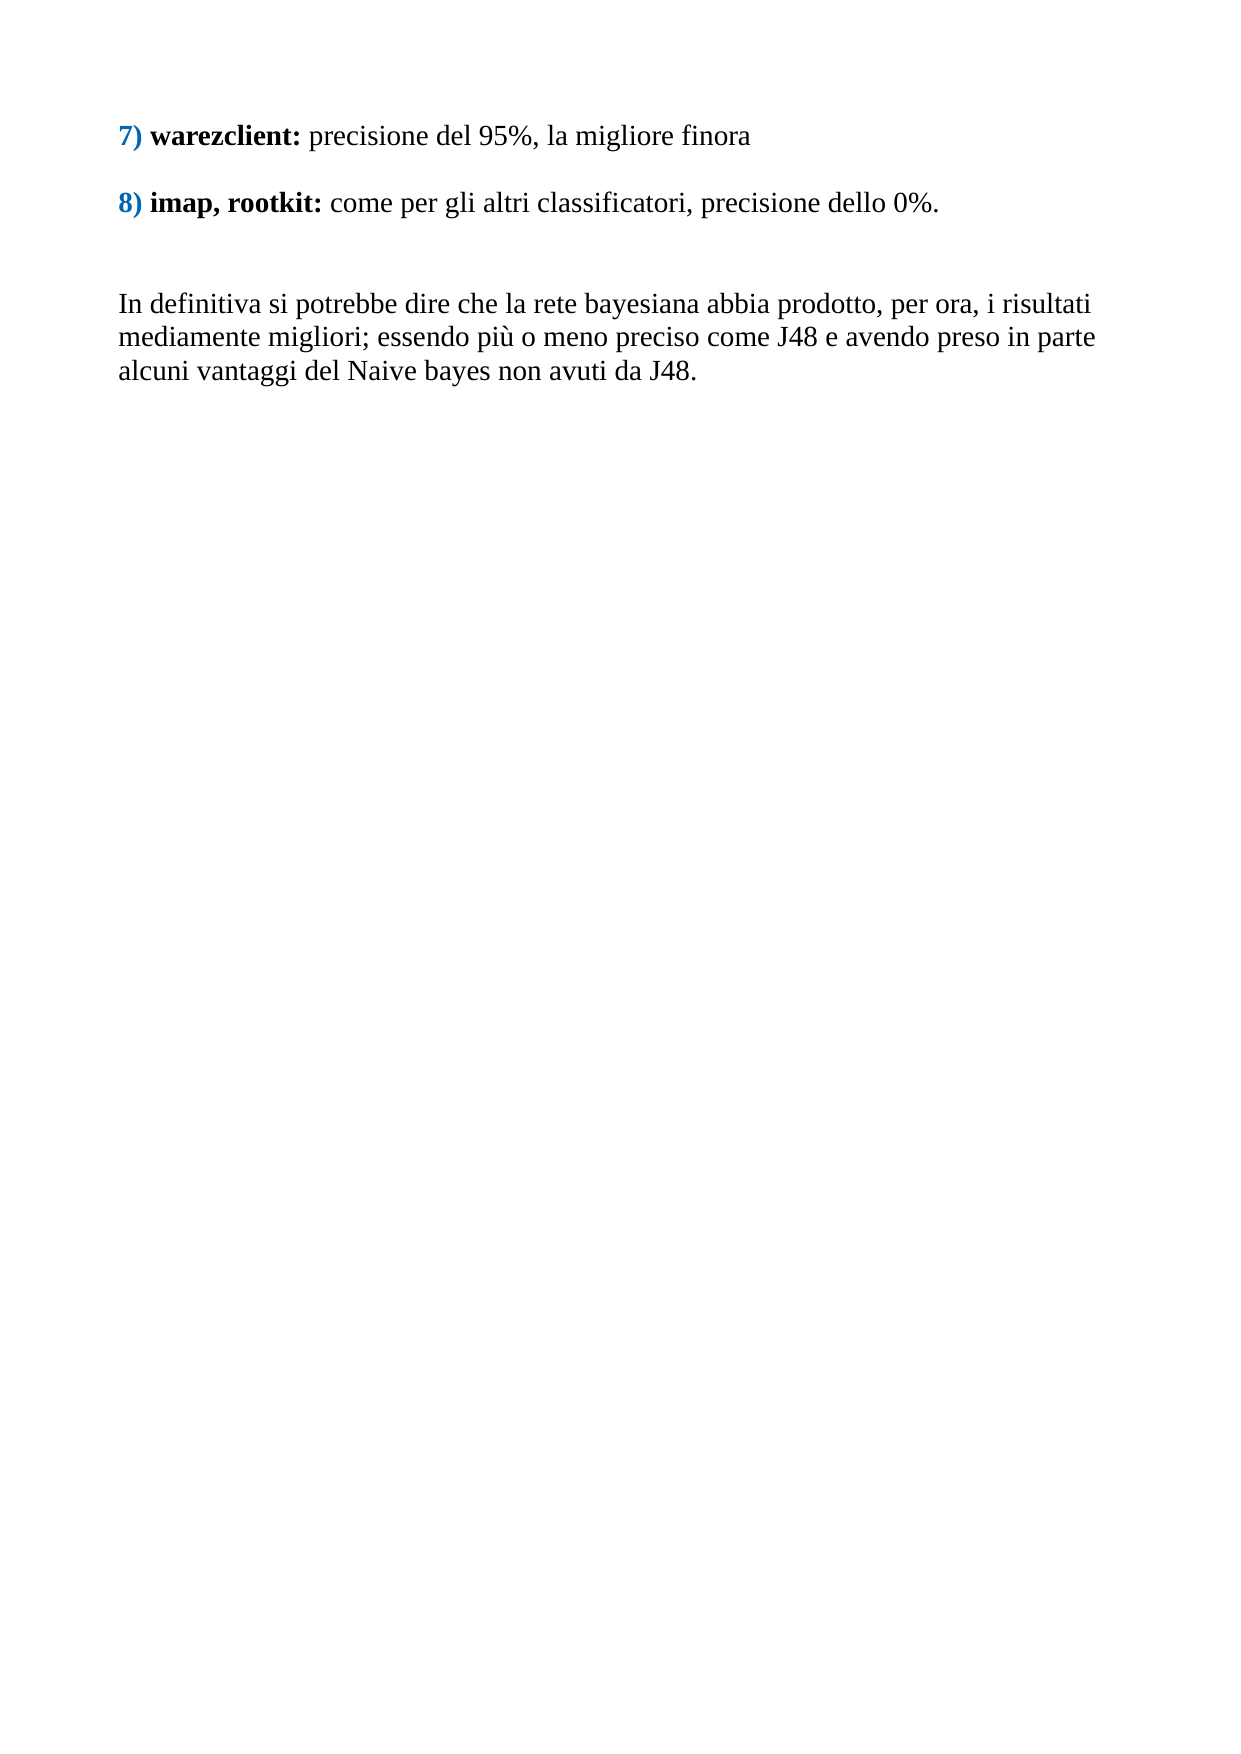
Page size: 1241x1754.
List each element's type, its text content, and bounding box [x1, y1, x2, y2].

text 8) imap, rootkit: come per gli altri classificatori, precisione dello 0%. [118, 185, 1122, 219]
text 7) warezclient: precisione del 95%, la migliore finora [118, 118, 1122, 152]
text In definitiva si potrebbe dire che la rete bayesiana abbia prodotto, per ora, i risultati mediamente migliori; essendo più o meno preciso come J48 e avendo preso in parte alcuni vantaggi del Naive bayes non avuti da J48. [118, 286, 1122, 386]
